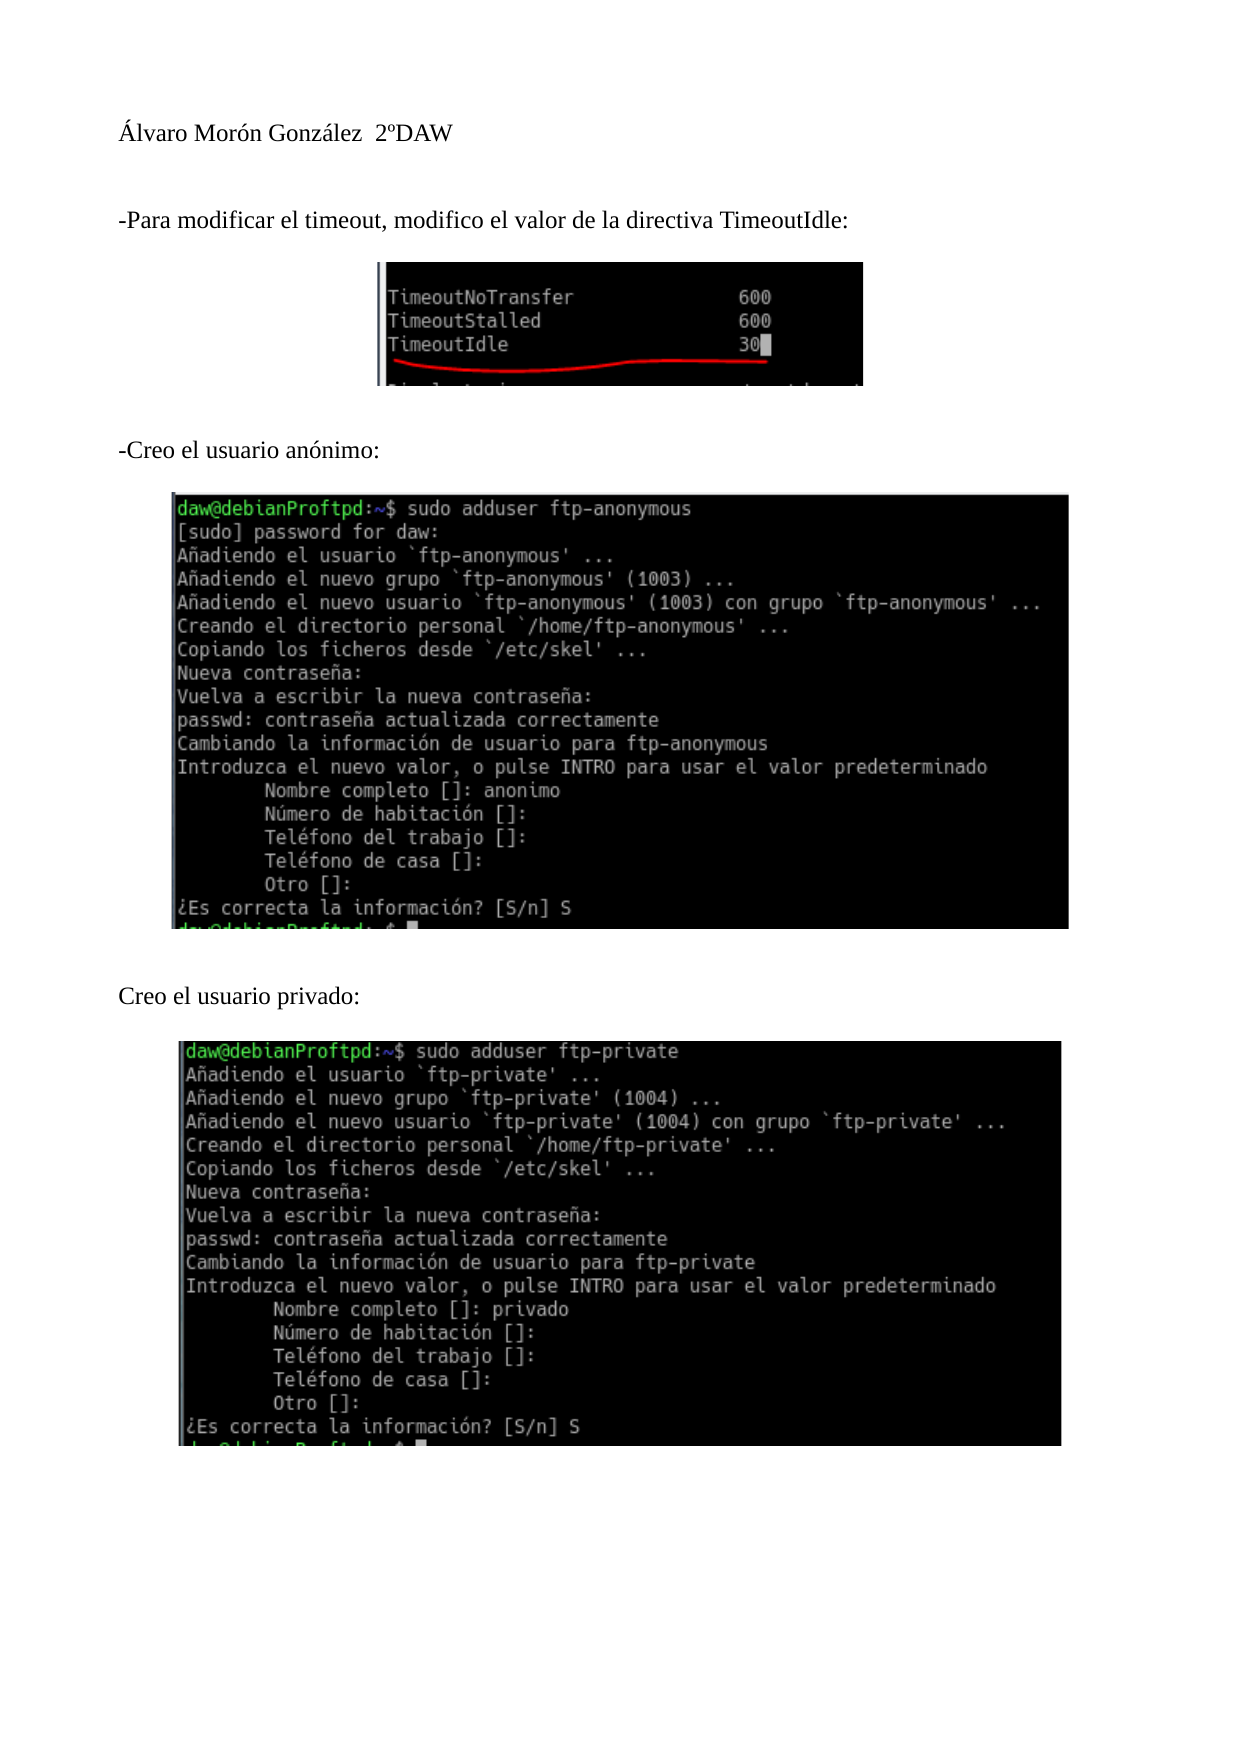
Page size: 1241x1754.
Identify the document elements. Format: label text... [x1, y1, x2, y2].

text -Para modificar el timeout, modifico el valor de la directiva TimeoutIdle: [118, 205, 1122, 234]
picture [377, 262, 864, 386]
picture [171, 492, 1069, 929]
text Creo el usuario privado: [118, 981, 1122, 1010]
text -Creo el usuario anónimo: [118, 435, 1122, 464]
picture [178, 1041, 1062, 1446]
